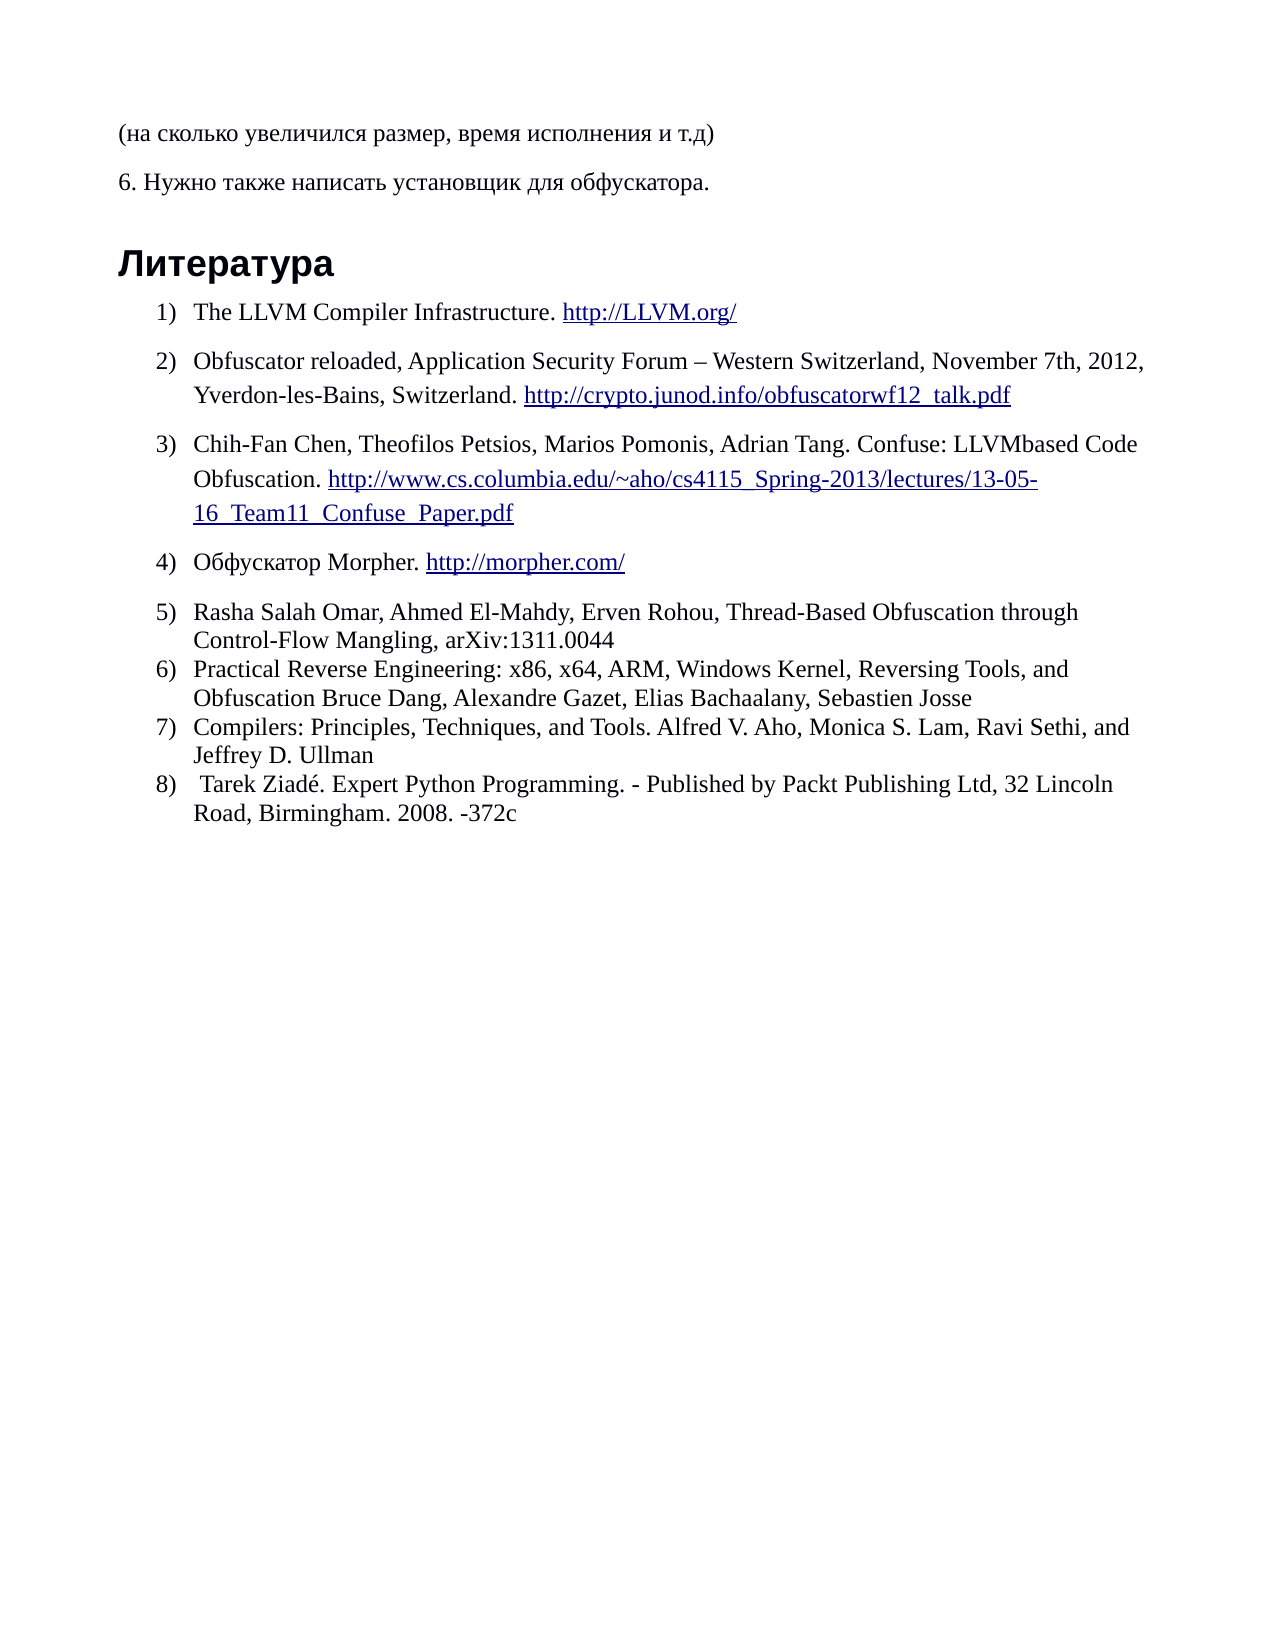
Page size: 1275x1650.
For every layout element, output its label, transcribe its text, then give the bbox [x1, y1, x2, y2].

list Practical Reverse Engineering: x86, x64, ARM, Windows Kernel, Reversing Tools, and Obfuscation Bruce Dang, Alexandre Gazet, Elias Bachaalany, Sebastien Josse [156, 654, 1157, 712]
list Compilers: Principles, Techniques, and Tools. Alfred V. Aho, Monica S. Lam, Ravi Sethi, and Jeffrey D. Ullman [156, 712, 1157, 769]
list Chih-Fan Chen, Theofilos Petsios, Marios Pomonis, Adrian Tang. Confuse: LLVMbased Code Obfuscation. http://www.cs.columbia.edu/~aho/cs4115_Spring-2013/lectures/13-05-16_Team11_Confuse_Paper.pdf [156, 429, 1157, 527]
list Обфускатор Morpher. http://morpher.com/ [156, 547, 1157, 576]
list Obfuscator reloaded, Application Security Forum – Western Switzerland, November 7th, 2012, Yverdon-les-Bains, Switzerland. http://crypto.junod.info/obfuscatorwf12_talk.pdf [156, 346, 1157, 409]
list The LLVM Compiler Infrastructure. http://LLVM.org/ [156, 297, 1157, 326]
list Tarek Ziadé. Expert Python Programming. - Published by Packt Publishing Ltd, 32 Lincoln Road, Birmingham. 2008. -372с [156, 769, 1157, 827]
text 6. Нужно также написать установщик для обфускатора. [118, 167, 1157, 196]
text (на сколько увеличился размер, время исполнения и т.д) [118, 118, 1157, 147]
list Rasha Salah Omar, Ahmed El-Mahdy, Erven Rohou, Thread-Based Obfuscation through Control-Flow Mangling, arXiv:1311.0044 [156, 597, 1157, 654]
list Литература [118, 241, 1157, 284]
